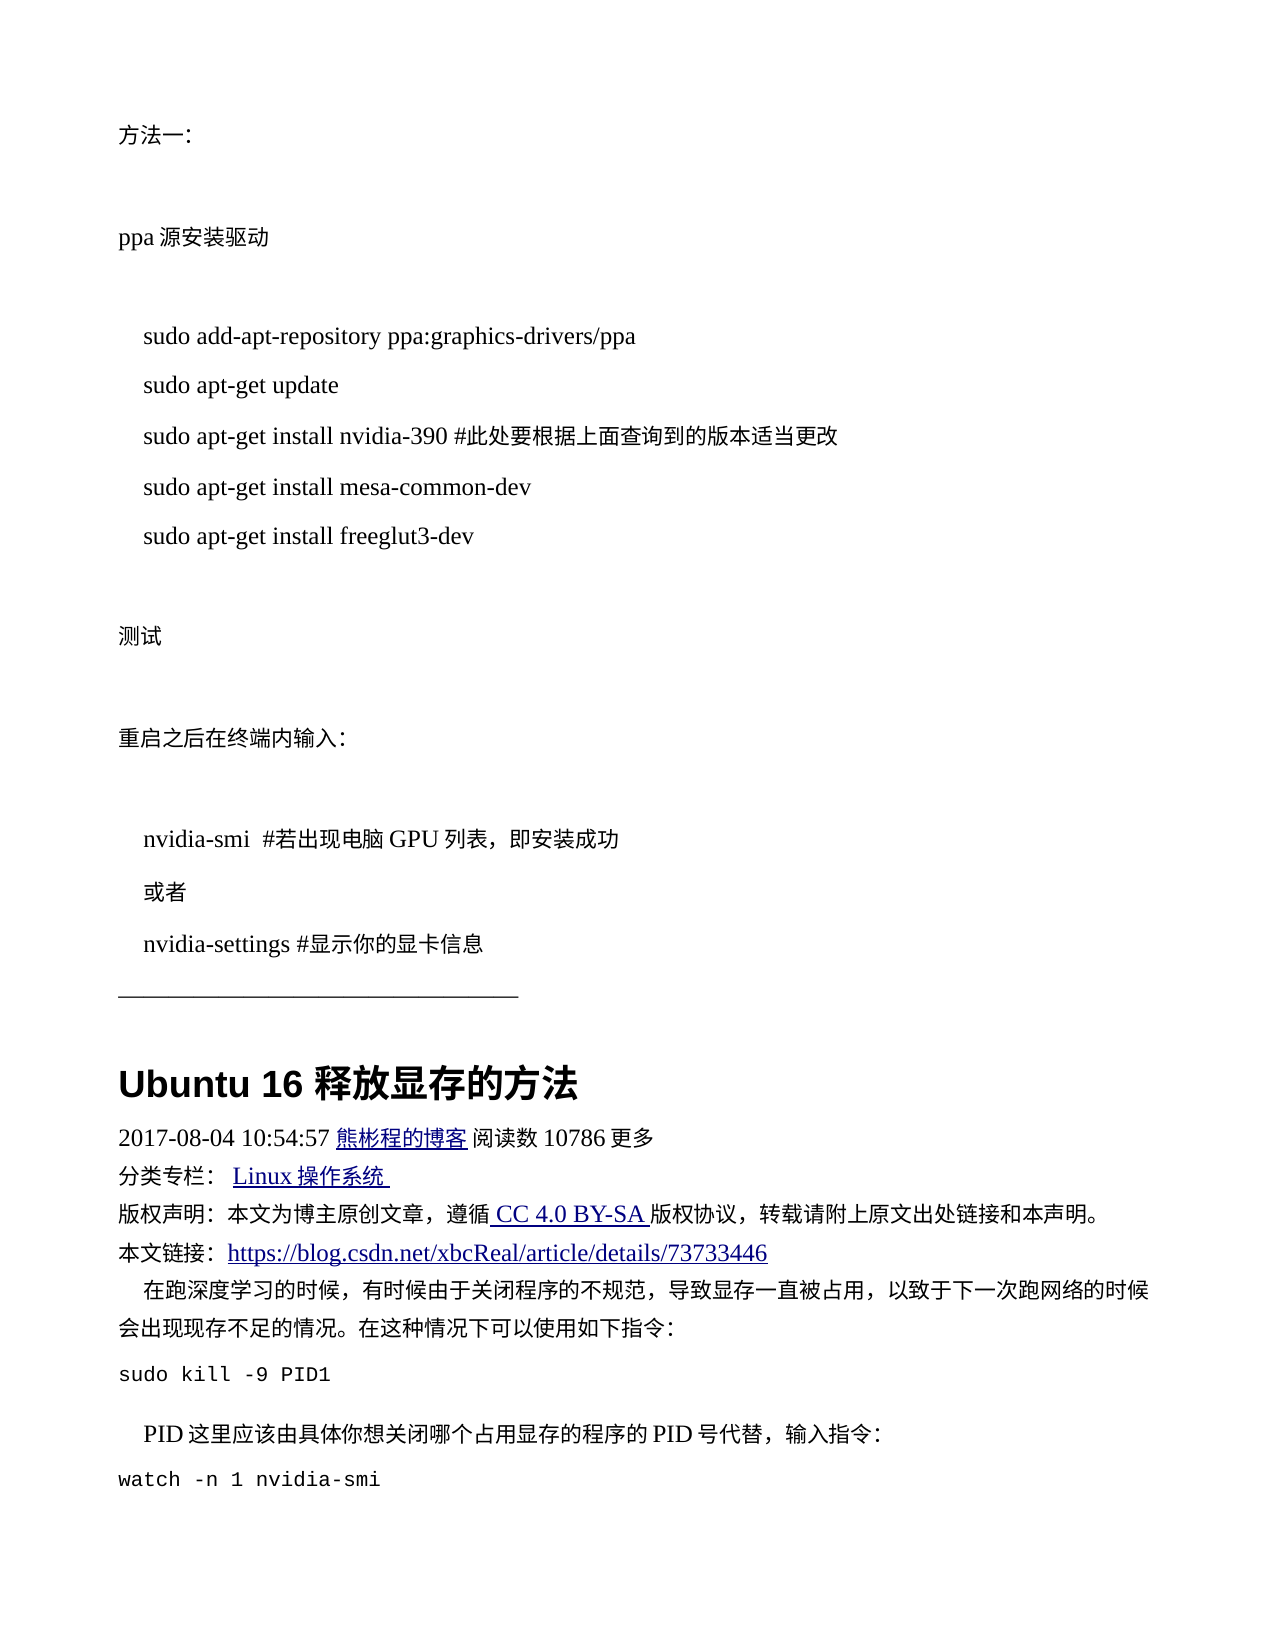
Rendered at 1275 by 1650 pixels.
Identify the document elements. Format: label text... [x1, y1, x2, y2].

text 测试 [118, 619, 1157, 651]
text 2017-08-04 10:54:57 熊彬程的博客 阅读数 10786更多 [118, 1121, 1157, 1153]
text sudo add-apt-repository ppa:graphics-drivers/ppa [118, 321, 1157, 350]
text 本文链接：https://blog.csdn.net/xbcReal/article/details/73733446 [118, 1236, 1157, 1267]
text nvidia-settings #显示你的显卡信息 [118, 927, 1157, 959]
text sudo apt-get install mesa-common-dev [118, 472, 1157, 501]
text 或者 [118, 875, 1157, 906]
text 重启之后在终端内输入： [118, 721, 1157, 752]
text ppa源安装驱动 [118, 220, 1157, 251]
text sudo apt-get update [118, 370, 1157, 399]
text nvidia-smi #若出现电脑GPU列表，即安装成功 [118, 822, 1157, 854]
text 方法一： [118, 118, 1157, 150]
text PID这里应该由具体你想关闭哪个占用显存的程序的PID号代替，输入指令： [118, 1417, 1157, 1449]
text watch -n 1 nvidia-smi [118, 1469, 1157, 1493]
text 分类专栏： Linux操作系统 [118, 1159, 1157, 1191]
text 版权声明：本文为博主原创文章，遵循 CC 4.0 BY-SA 版权协议，转载请附上原文出处链接和本声明。 [118, 1197, 1157, 1229]
subtitle Ubuntu 16 释放显存的方法 [118, 1054, 1157, 1109]
text ———————————————— [118, 980, 1157, 1008]
text sudo kill -9 PID1 [118, 1364, 1157, 1387]
text 在跑深度学习的时候，有时候由于关闭程序的不规范，导致显存一直被占用，以致于下一次跑网络的时候会出现现存不足的情况。在这种情况下可以使用如下指令： [118, 1273, 1157, 1343]
text sudo apt-get install nvidia-390 #此处要根据上面查询到的版本适当更改 [118, 419, 1157, 451]
text sudo apt-get install freeglut3-dev [118, 521, 1157, 550]
